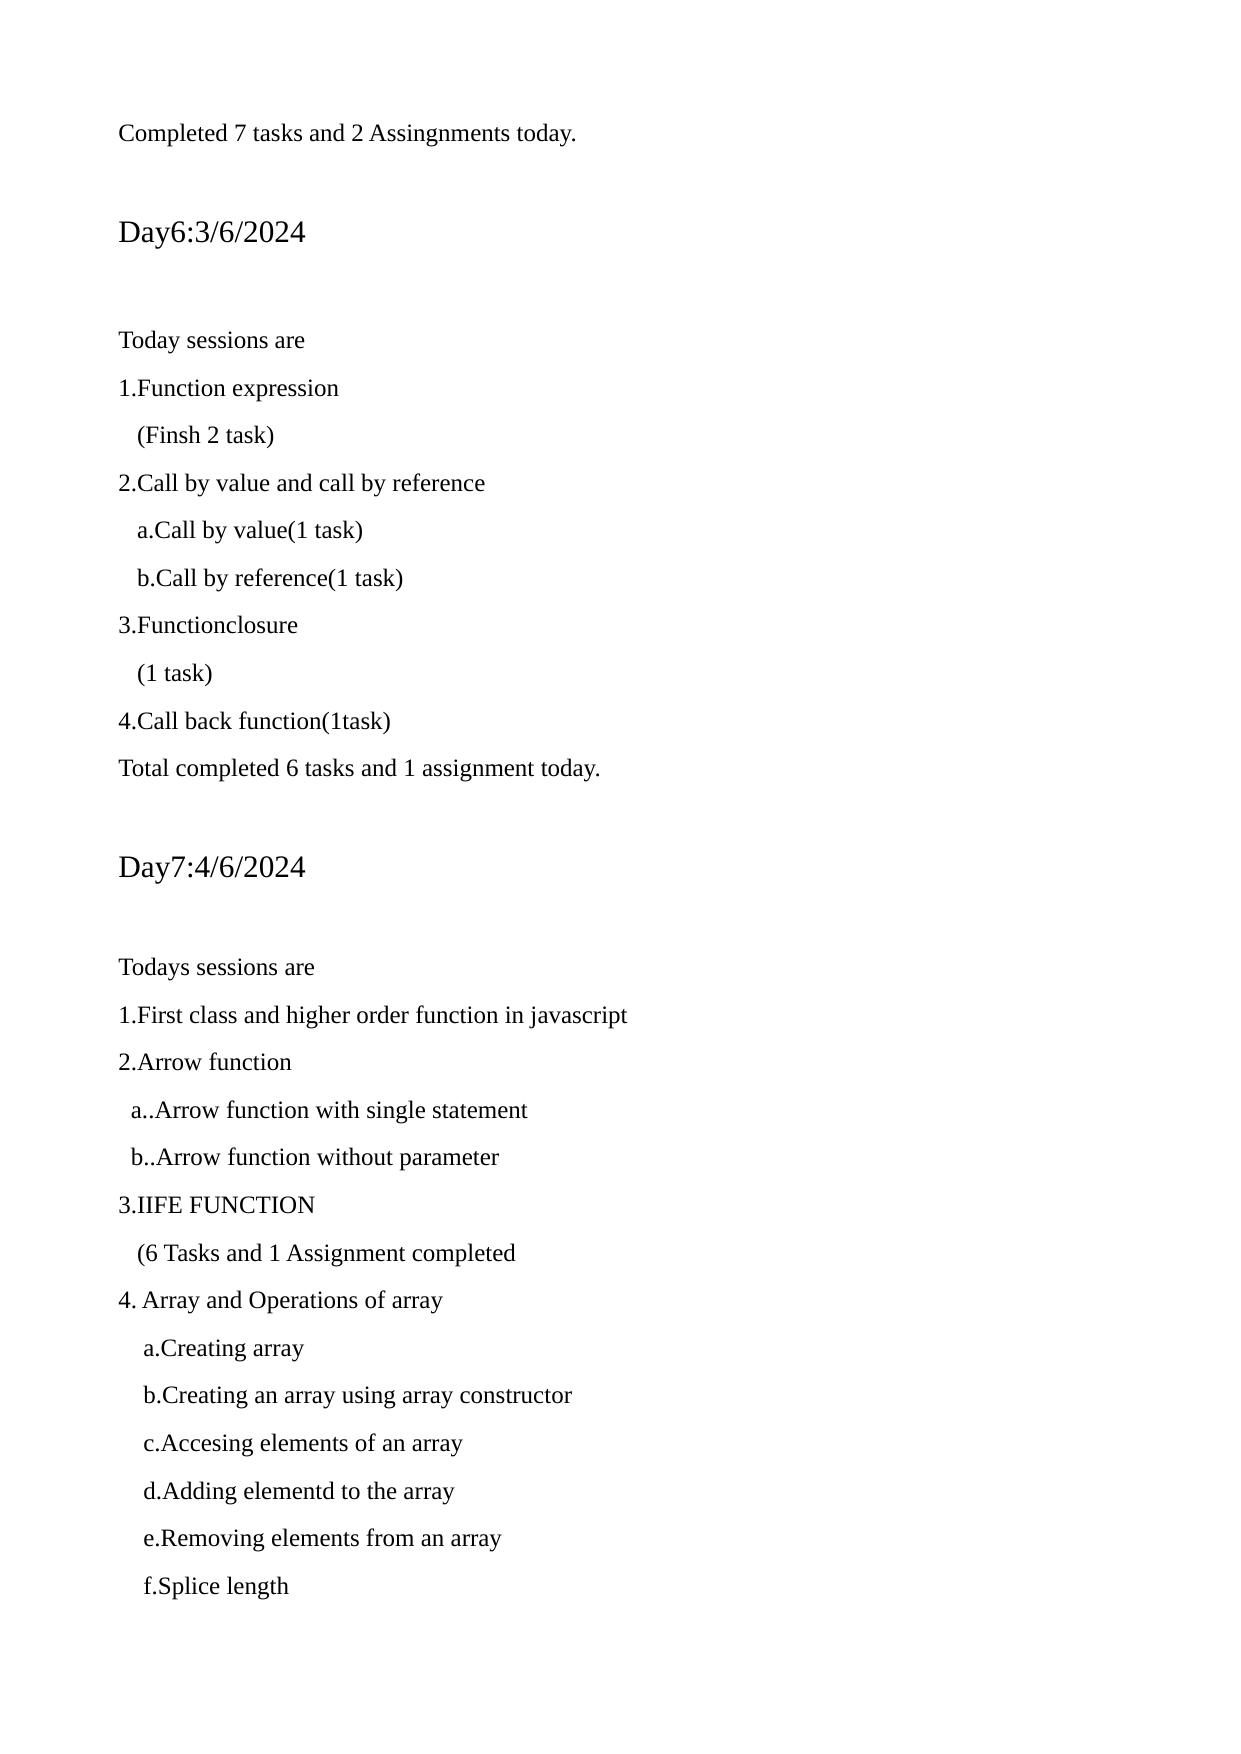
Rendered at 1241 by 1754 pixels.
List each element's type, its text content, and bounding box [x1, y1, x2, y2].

text a.Call by value(1 task) [118, 515, 1122, 544]
text Day6:3/6/2024 [118, 213, 1122, 249]
text a.Creating array [118, 1333, 1122, 1362]
text Total completed 6 tasks and 1 assignment today. [118, 753, 1122, 782]
text b.Call by reference(1 task) [118, 563, 1122, 592]
text (6 Tasks and 1 Assignment completed [118, 1238, 1122, 1266]
text 4.Call back function(1task) [118, 706, 1122, 734]
text b..Arrow function without parameter [118, 1142, 1122, 1171]
text (Finsh 2 task) [118, 420, 1122, 449]
text 4. Array and Operations of array [118, 1285, 1122, 1314]
text Completed 7 tasks and 2 Assingnments today. [118, 118, 1122, 147]
text 2.Arrow function [118, 1047, 1122, 1076]
text b.Creating an array using array constructor [118, 1381, 1122, 1409]
text 1.First class and higher order function in javascript [118, 1000, 1122, 1028]
text 3.Functionclosure [118, 611, 1122, 639]
text a..Arrow function with single statement [118, 1095, 1122, 1124]
text d.Adding elementd to the array [118, 1476, 1122, 1504]
text (1 task) [118, 658, 1122, 687]
text c.Accesing elements of an array [118, 1428, 1122, 1457]
text Day7:4/6/2024 [118, 849, 1122, 884]
text f.Splice length [118, 1571, 1122, 1600]
text Todays sessions are [118, 952, 1122, 981]
text 3.IIFE FUNCTION [118, 1190, 1122, 1219]
text 1.Function expression [118, 373, 1122, 401]
text e.Removing elements from an array [118, 1523, 1122, 1552]
text Today sessions are [118, 325, 1122, 354]
text 2.Call by value and call by reference [118, 468, 1122, 497]
